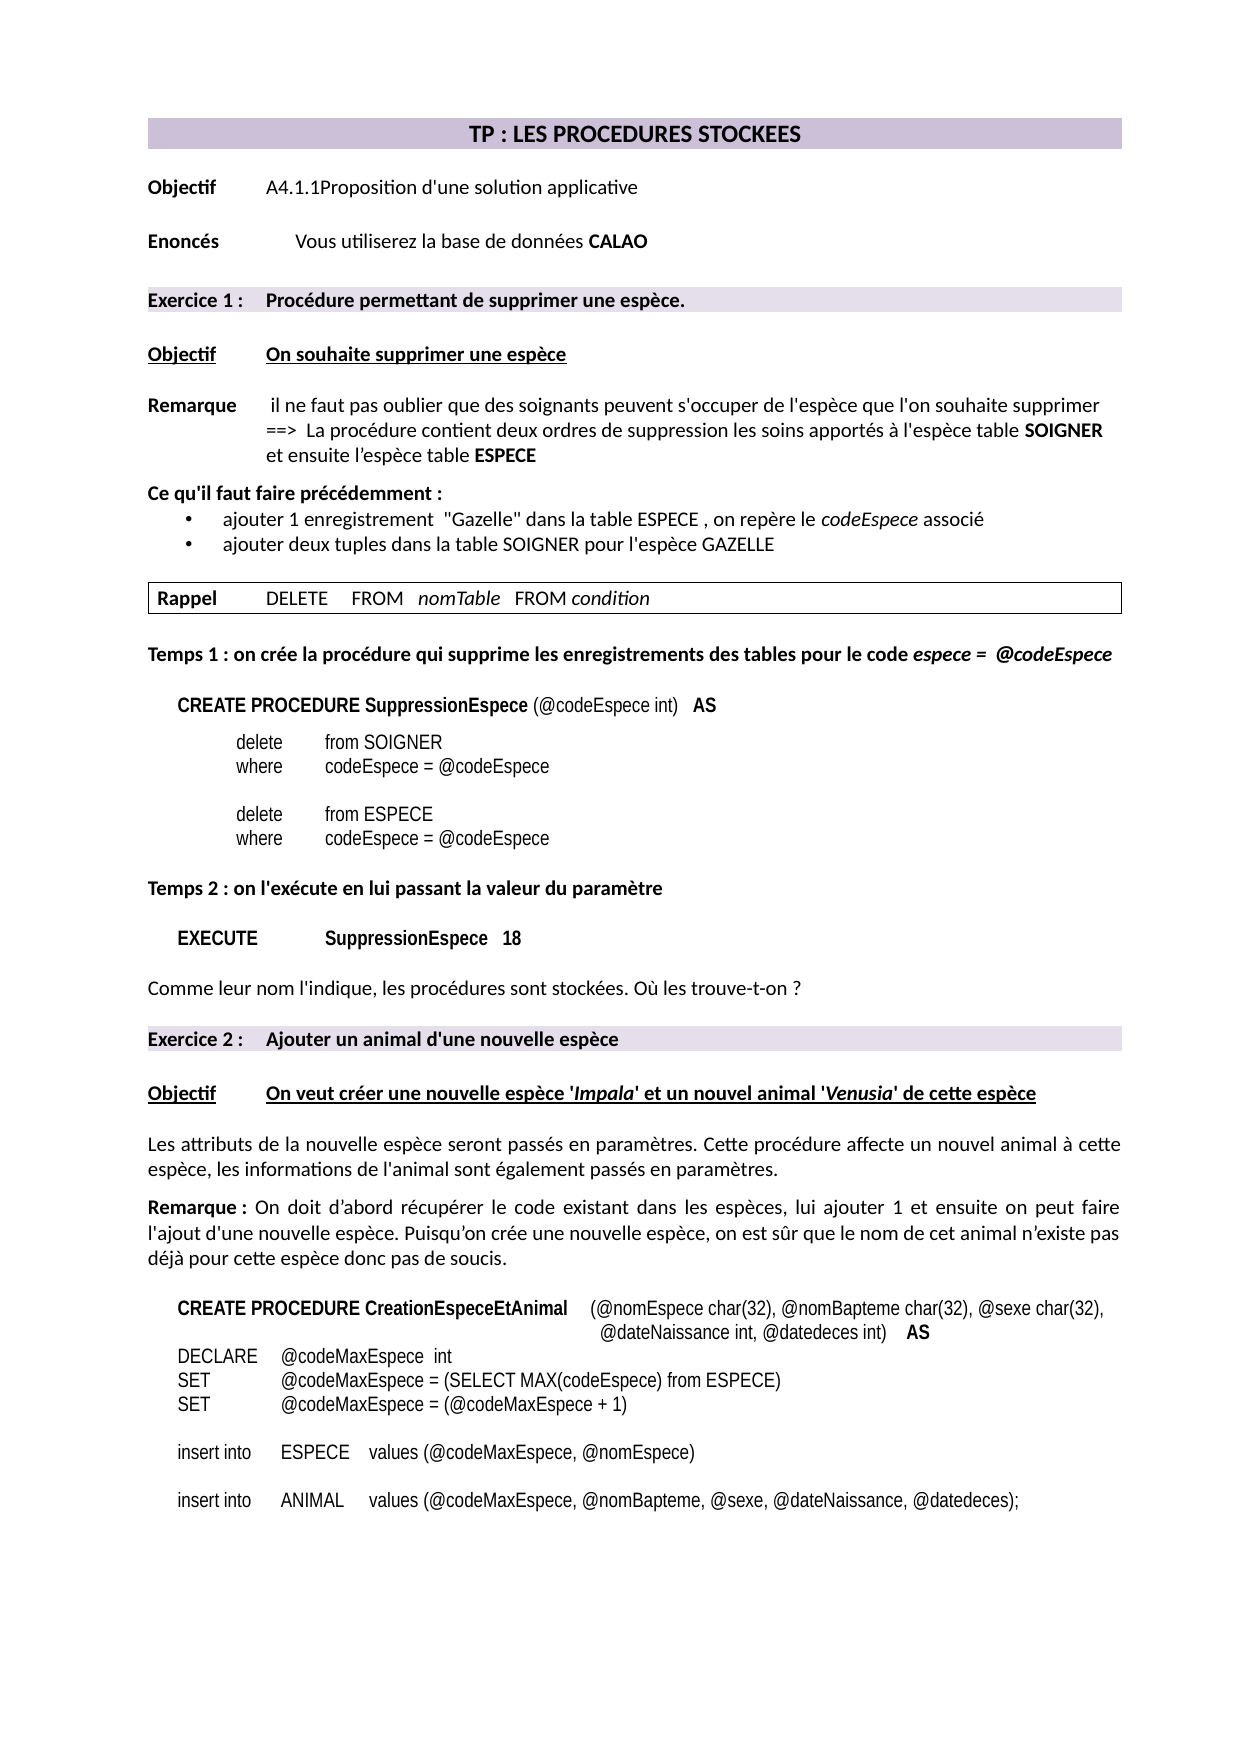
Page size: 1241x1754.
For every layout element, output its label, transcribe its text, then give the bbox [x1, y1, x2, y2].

text Remarque : On doit d’abord récupérer le code existant dans les espèces, lui ajouter 1 et ensuite on peut faire l'ajout d'une nouvelle espèce. Puisqu’on crée une nouvelle espèce, on est sûr que le nom de cet animal n’existe pas déjà pour cette espèce donc pas de soucis. [148, 1194, 1122, 1271]
text where codeEspece = @codeEspece [177, 826, 1122, 849]
text SET @codeMaxEspece = (@codeMaxEspece + 1) [177, 1392, 1122, 1416]
text CREATE PROCEDURE SuppressionEspece (@codeEspece int) AS [177, 693, 1122, 717]
text insert into ESPECE values (@codeMaxEspece, @nomEspece) [177, 1440, 1122, 1464]
text et ensuite l’espèce table ESPECE [148, 443, 1122, 468]
text Rappel DELETE FROM nomTable FROM condition [149, 583, 1121, 613]
text EXECUTE SuppressionEspece 18 [177, 926, 1122, 950]
text Enoncés Vous utiliserez la base de données CALAO [148, 228, 1122, 254]
text Objectif On veut créer une nouvelle espèce 'Impala' et un nouvel animal 'Venusia' de cette espèce [148, 1081, 1122, 1106]
text SET @codeMaxEspece = (SELECT MAX(codeEspece) from ESPECE) [177, 1368, 1122, 1392]
list ajouter 1 enregistrement "Gazelle" dans la table ESPECE , on repère le codeEspece associé [185, 506, 1122, 531]
text Comme leur nom l'indique, les procédures sont stockées. Où les trouve-t-on ? [148, 975, 1122, 1001]
text DECLARE @codeMaxEspece int [177, 1344, 1122, 1368]
text Exercice 1 : Procédure permettant de supprimer une espèce. [148, 287, 1122, 312]
text insert into ANIMAL values (@codeMaxEspece, @nomBapteme, @sexe, @dateNaissance, @datedeces); [177, 1488, 1122, 1512]
text Temps 1 : on crée la procédure qui supprime les enregistrements des tables pour le code espece = @codeEspece [148, 639, 1122, 668]
list ajouter deux tuples dans la table SOIGNER pour l'espèce GAZELLE [185, 531, 1122, 557]
text Les attributs de la nouvelle espèce seront passés en paramètres. Cette procédure affecte un nouvel animal à cette espèce, les informations de l'animal sont également passés en paramètres. [148, 1131, 1122, 1182]
text delete from ESPECE [177, 802, 1122, 826]
text ==> La procédure contient deux ordres de suppression les soins apportés à l'espèce table SOIGNER [148, 417, 1122, 443]
text Exercice 2 : Ajouter un animal d'une nouvelle espèce [148, 1026, 1122, 1051]
text Objectif On souhaite supprimer une espèce [148, 341, 1122, 367]
text delete from SOIGNER [177, 730, 1122, 754]
text Objectif A4.1.1Proposition d'une solution applicative [148, 174, 1122, 199]
text where codeEspece = @codeEspece [177, 754, 1122, 778]
text Remarque il ne faut pas oublier que des soignants peuvent s'occuper de l'espèce que l'on souhaite supprimer [148, 392, 1122, 417]
text Temps 2 : on l'exécute en lui passant la valeur du paramètre [148, 875, 1122, 900]
text CREATE PROCEDURE CreationEspeceEtAnimal (@nomEspece char(32), @nomBapteme char(32), @sexe char(32), @dateNaissance int, @datedeces int) AS [148, 1296, 1122, 1344]
text TP : LES PROCEDURES STOCKEES [148, 118, 1122, 149]
text Ce qu'il faut faire précédemment : [148, 481, 1122, 506]
